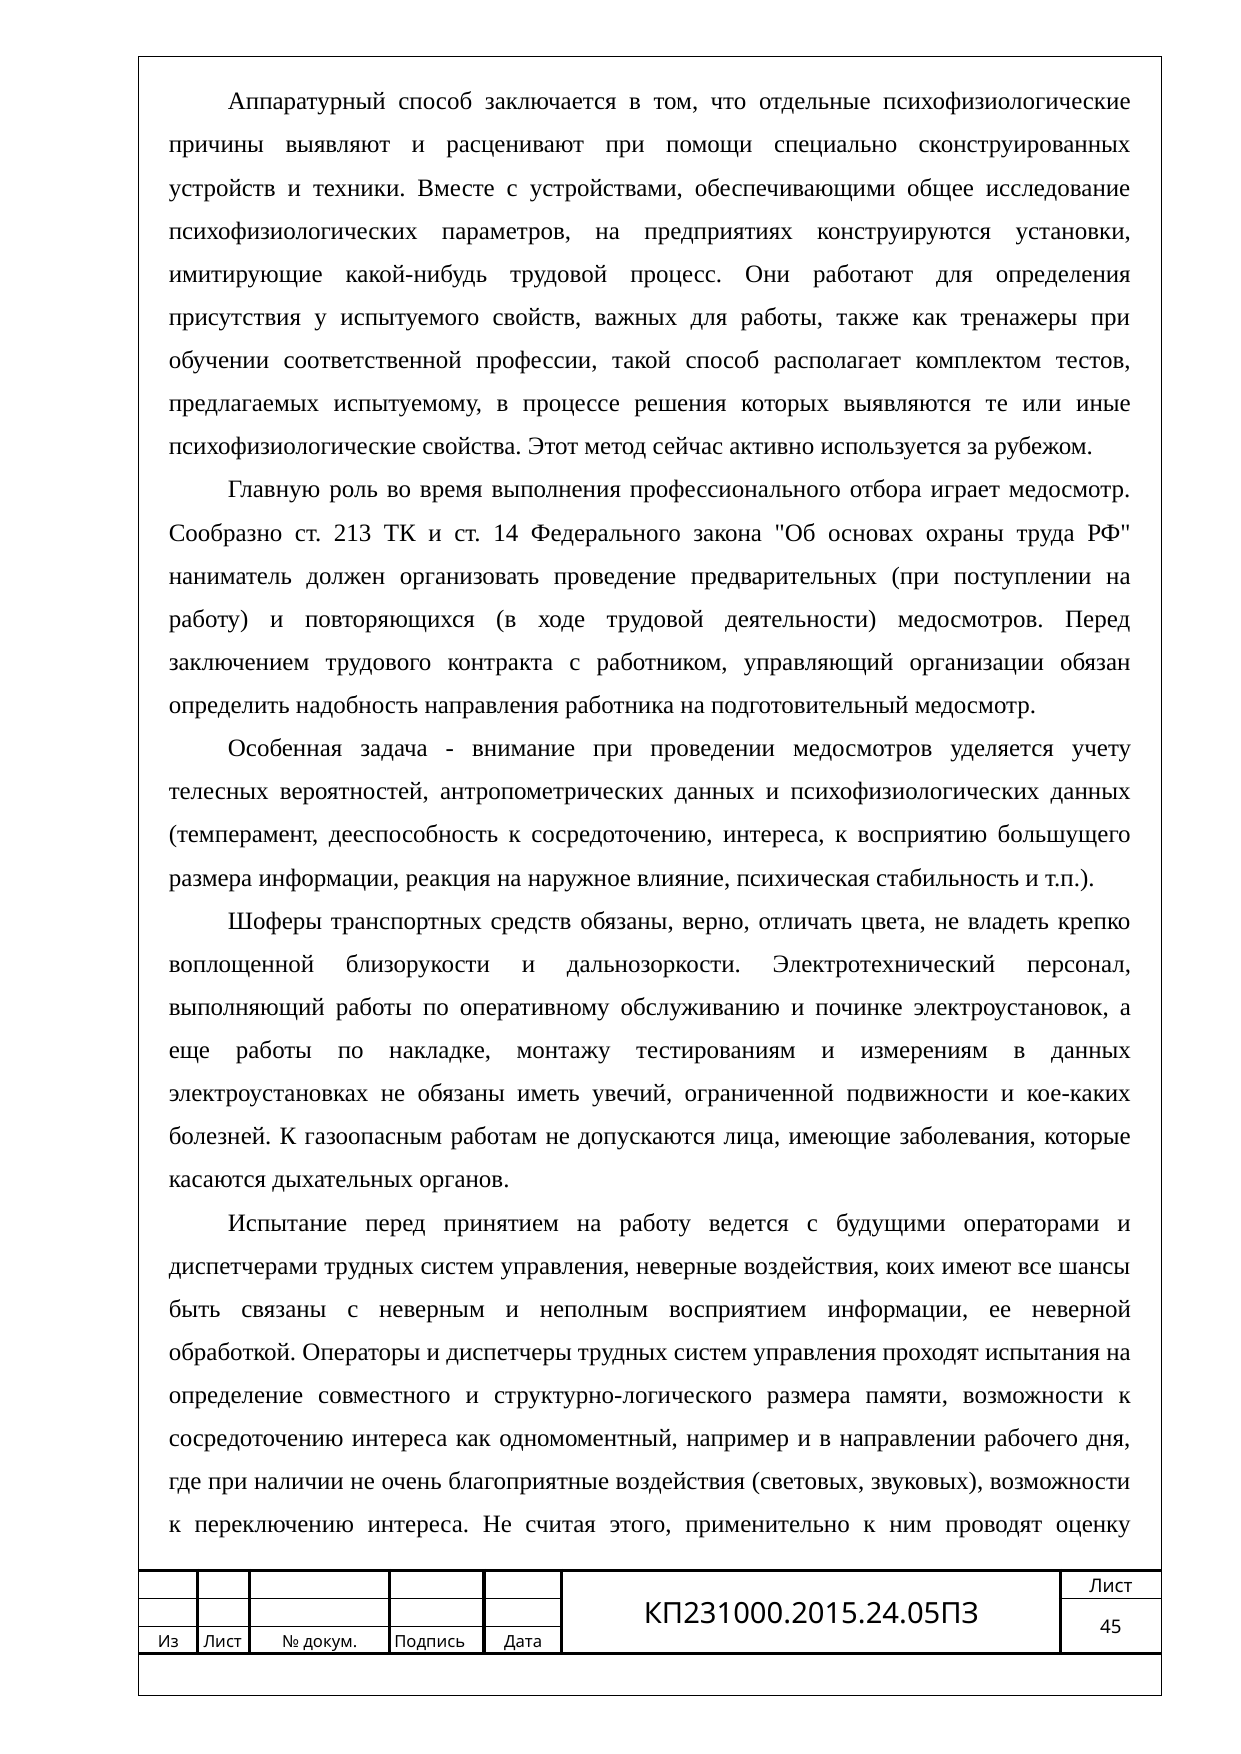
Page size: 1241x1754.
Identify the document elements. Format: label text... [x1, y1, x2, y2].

text Главную роль во время выполнения профессионального отбора играет медосмотр. Сообразно ст. 213 ТК и ст. 14 Федерального закона "Об основах охраны труда РФ" наниматель должен организовать проведение предварительных (при поступлении на работу) и повторяющихся (в ходе трудовой деятельности) медосмотров. Перед заключением трудового контракта с работником, управляющий организации обязан определить надобность направления работника на подготовительный медосмотр. [168, 474, 1132, 719]
text Аппаратурный способ заключается в том, что отдельные психофизиологические причины выявляют и расценивают при помощи специально сконструированных устройств и техники. Вместе с устройствами, обеспечивающими общее исследование психофизиологических параметров, на предприятиях конструируются установки, имитирующие какой-нибудь трудовой процесс. Они работают для определения присутствия у испытуемого свойств, важных для работы, также как тренажеры при обучении соответственной профессии, такой способ располагает комплектом тестов, предлагаемых испытуемому, в процессе решения которых выявляются те или иные психофизиологические свойства. Этот метод сейчас активно используется за рубежом. [168, 86, 1132, 460]
text Испытание перед принятием на работу ведется с будущими операторами и диспетчерами трудных систем управления, неверные воздействия, коих имеют все шансы быть связаны с неверным и неполным восприятием информации, ее неверной обработкой. Операторы и диспетчеры трудных систем управления проходят испытания на определение совместного и структурно-логического размера памяти, возможности к сосредоточению интереса как одномоментный, например и в направлении рабочего дня, где при наличии не очень благоприятные воздействия (световых, звуковых), возможности к переключению интереса. Не считая этого, применительно к ним проводят оценку [168, 1208, 1132, 1538]
text Особенная задача - внимание при проведении медосмотров уделяется учету телесных вероятностей, антропометрических данных и психофизиологических данных (темперамент, дееспособность к сосредоточению, интереса, к восприятию большущего размера информации, реакция на наружное влияние, психическая стабильность и т.п.). [168, 733, 1132, 891]
text Шоферы транспортных средств обязаны, верно, отличать цвета, не владеть крепко воплощенной близорукости и дальнозоркости. Электротехнический персонал, выполняющий работы по оперативному обслуживанию и починке электроустановок, а еще работы по накладке, монтажу тестированиям и измерениям в данных электроустановках не обязаны иметь увечий, ограниченной подвижности и кое-каких болезней. К газоопасным работам не допускаются лица, имеющие заболевания, которые касаются дыхательных органов. [168, 906, 1132, 1193]
